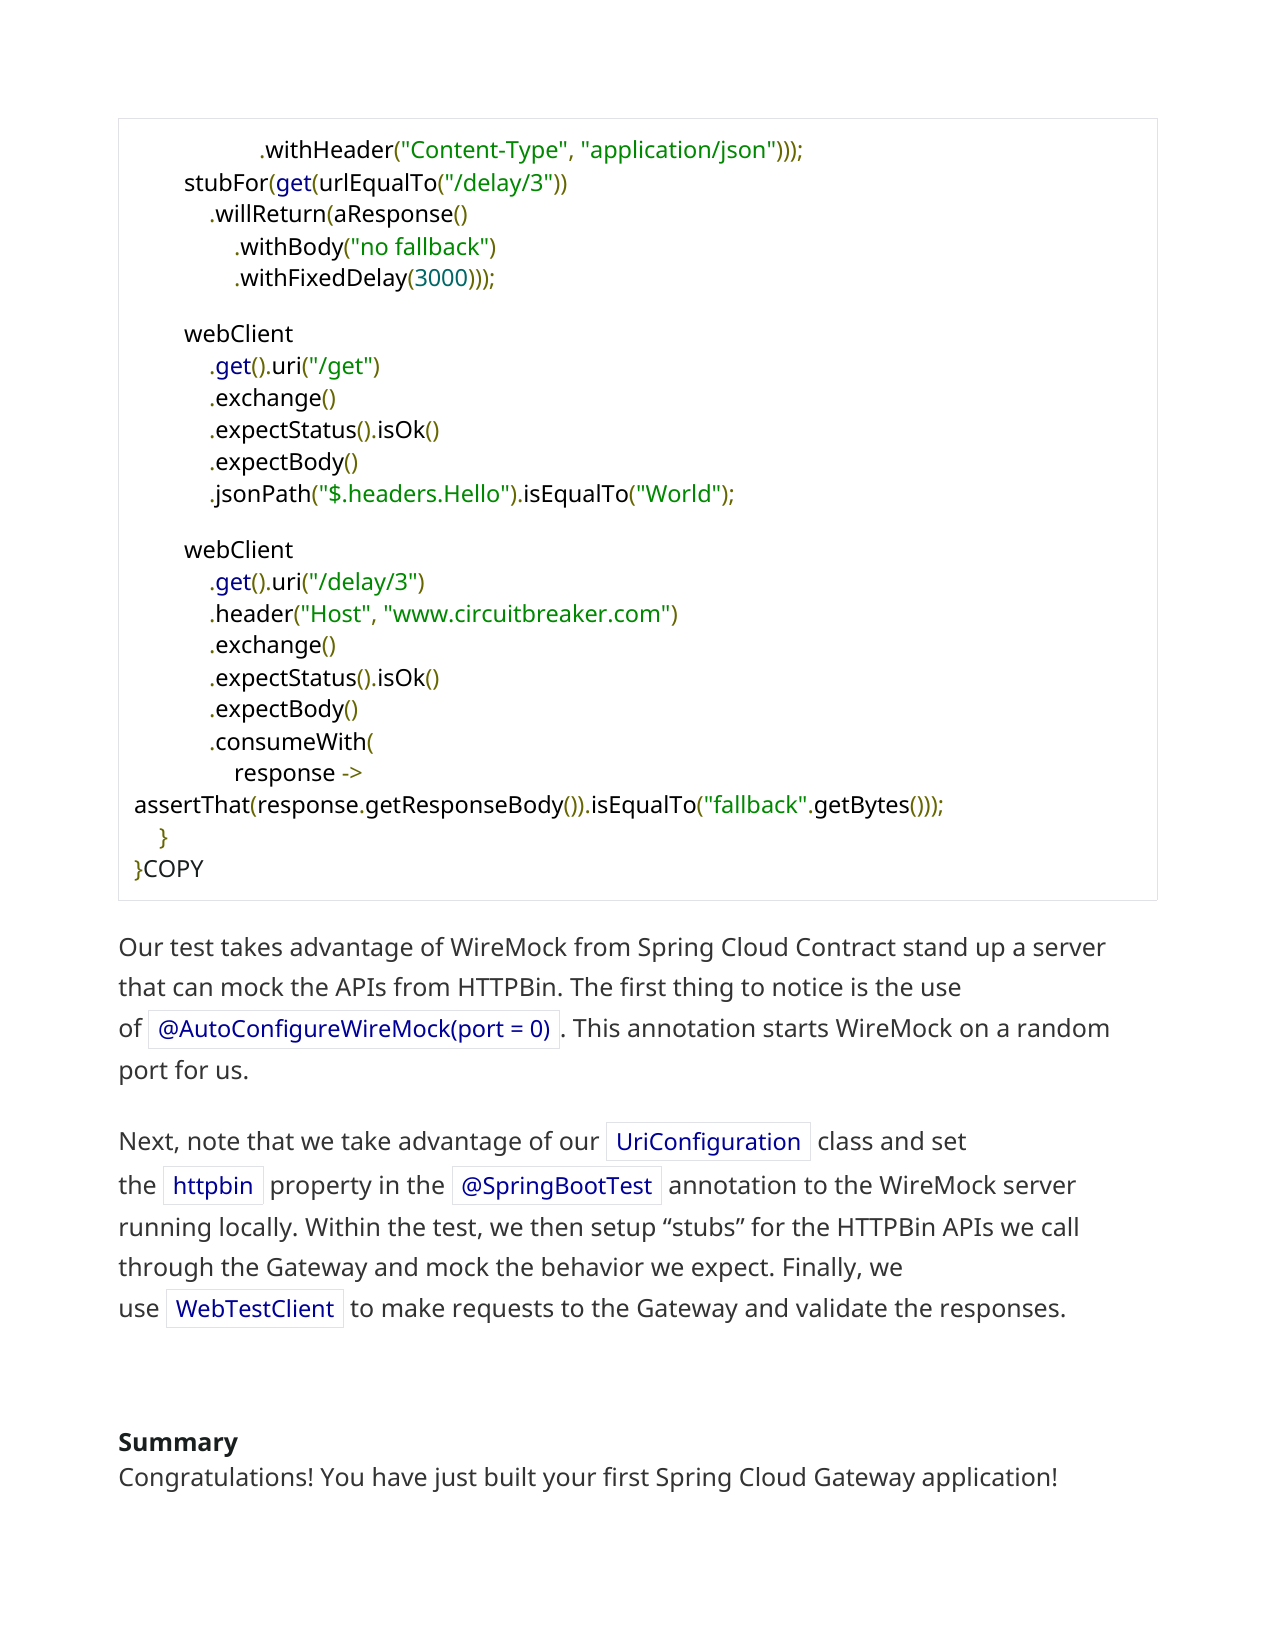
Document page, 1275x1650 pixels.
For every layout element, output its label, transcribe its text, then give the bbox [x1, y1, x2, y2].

text stubFor(get(urlEqualTo("/delay/3")) [119, 150, 1157, 182]
text } [295, 805, 302, 811]
text .exchange() [119, 613, 1157, 645]
text .withBody("no fallback") [119, 214, 1157, 246]
text .expectBody() [119, 677, 1157, 709]
text .expectBody() [119, 429, 1157, 462]
text } [457, 805, 465, 811]
text } [308, 805, 316, 811]
text } [444, 805, 451, 811]
subtitle Summary [118, 1425, 1157, 1459]
text response -> assertThat(response.getResponseBody()).isEqualTo("fallback".getBytes())); [119, 741, 1157, 805]
text .exchange() [119, 366, 1157, 398]
text Congratulations! You have just built your first Spring Cloud Gateway application! [118, 1459, 1157, 1493]
text } [750, 805, 757, 811]
text .jsonPath("$.headers.Hello").isEqualTo("World"); [119, 462, 1157, 509]
text webClient [119, 517, 1157, 549]
text .willReturn(aResponse() [119, 182, 1157, 214]
text }COPY [119, 837, 1157, 900]
text .get().uri("/delay/3") [119, 549, 1157, 581]
text } [526, 805, 534, 811]
text .get().uri("/get") [119, 334, 1157, 366]
text Next, note that we take advantage of our UriConfiguration class and set the httpbin property in the @SpringBootTest annotation to the WireMock server running locally. Within the test, we then setup “stubs” for the HTTPBin APIs we call through the Gateway and mock the behavior we expect. Finally, we use WebTestClient to make requests to the Gateway and validate the responses. [118, 1122, 1157, 1327]
text .expectStatus().isOk() [119, 398, 1157, 429]
text } [368, 805, 375, 811]
text } [511, 805, 519, 811]
text .withHeader("Content-Type", "application/json"))); [119, 119, 1157, 150]
text Our test takes advantage of WireMock from Spring Cloud Contract stand up a server that can mock the APIs from HTTPBin. The first thing to notice is the use of @AutoConfigureWireMock(port = 0). This annotation starts WireMock on a random port for us. [118, 930, 1157, 1087]
text .withFixedDelay(3000))); [119, 246, 1157, 294]
text } [624, 805, 631, 811]
text } [119, 805, 1157, 837]
text } [816, 805, 823, 811]
text .expectStatus().isOk() [119, 645, 1157, 677]
text .header("Host", "www.circuitbreaker.com") [119, 581, 1157, 613]
text } [685, 805, 693, 811]
text webClient [119, 302, 1157, 334]
text } [853, 805, 861, 811]
text .consumeWith( [119, 709, 1157, 741]
